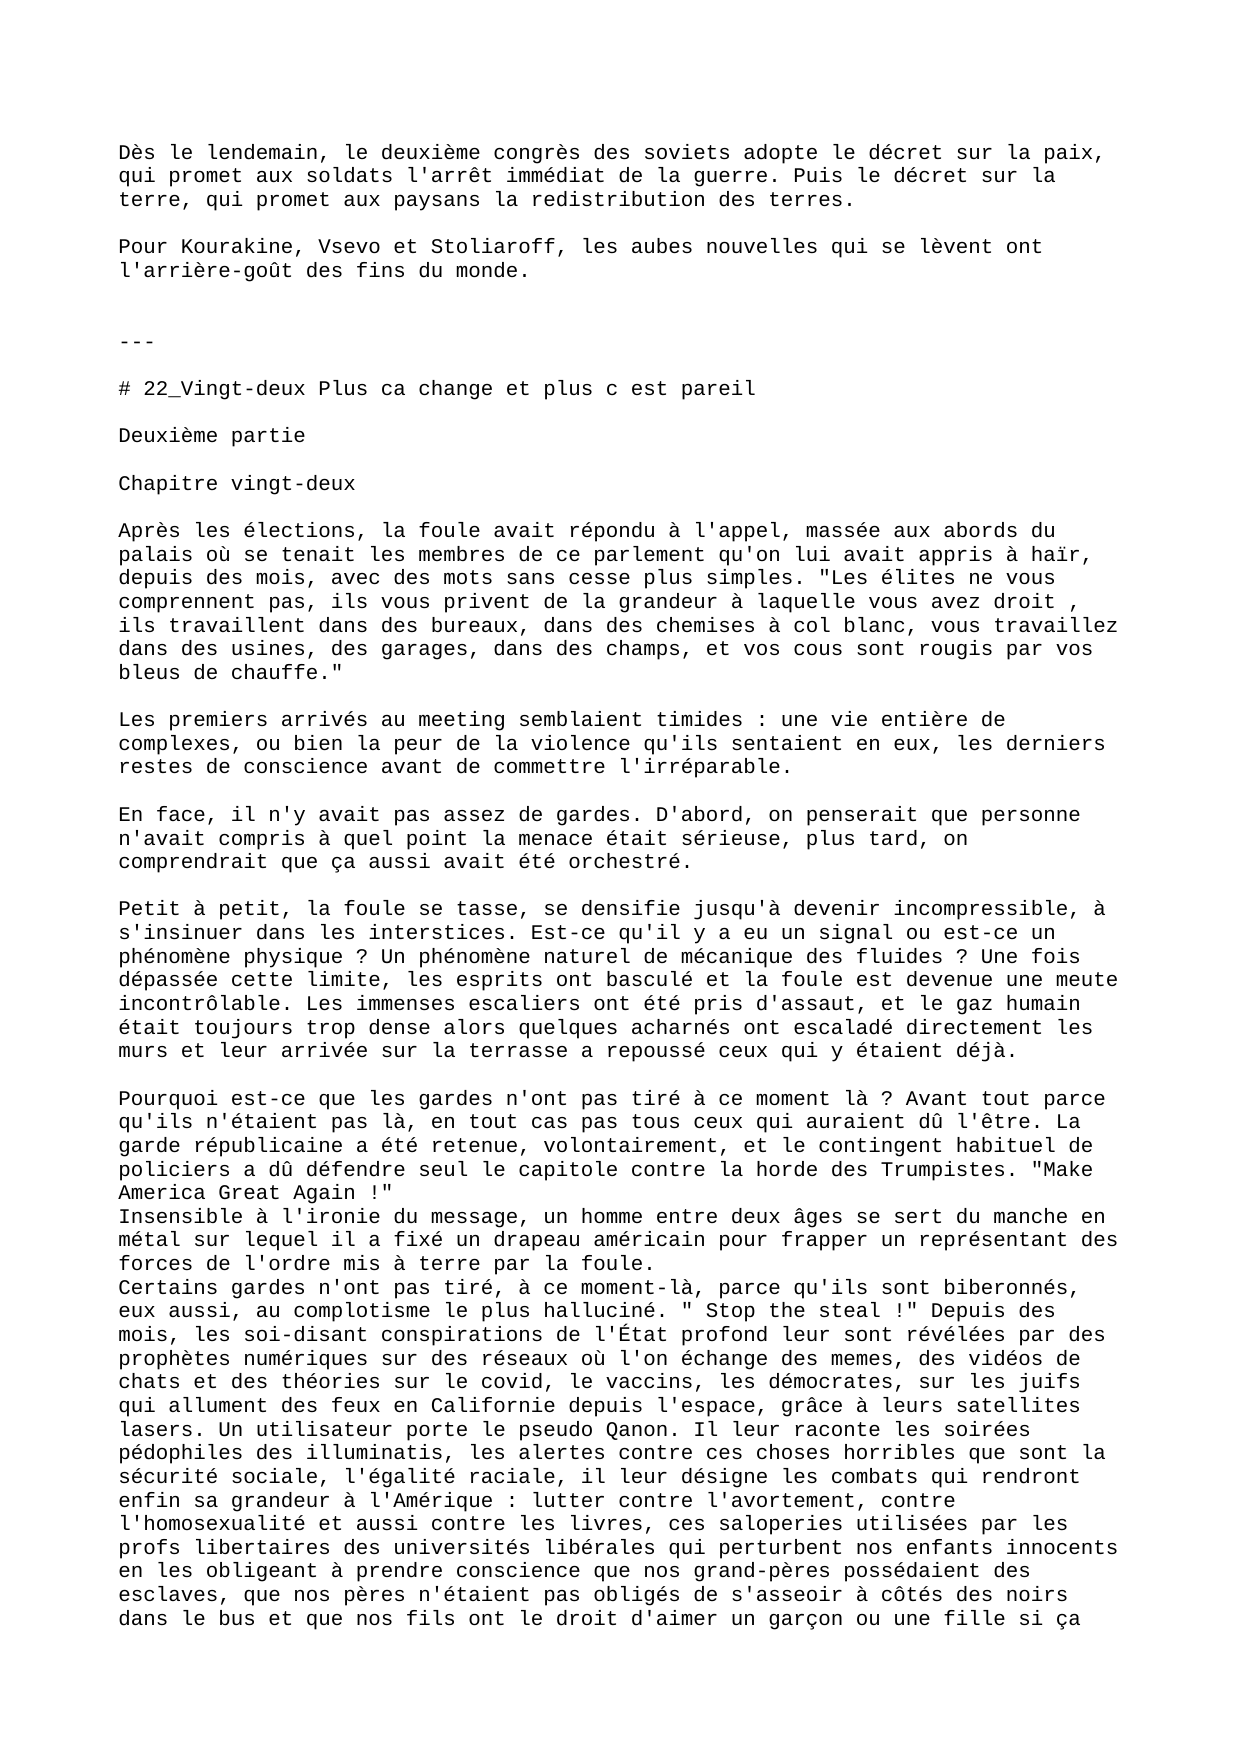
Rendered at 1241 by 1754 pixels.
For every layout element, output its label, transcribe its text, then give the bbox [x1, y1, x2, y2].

text Chapitre vingt-deux [118, 473, 1122, 496]
text Deuxième partie [118, 426, 1122, 449]
text Certains gardes n'ont pas tiré, à ce moment-là, parce qu'ils sont biberonnés, eux aussi, au complotisme le plus halluciné. " Stop the steal !" Depuis des mois, les soi-disant conspirations de l'État profond leur sont révélées par des prophètes numériques sur des réseaux où l'on échange des memes, des vidéos de chats et des théories sur le covid, le vaccins, les démocrates, sur les juifs qui allument des feux en Californie depuis l'espace, grâce à leurs satellites lasers. Un utilisateur porte le pseudo Qanon. Il leur raconte les soirées pédophiles des illuminatis, les alertes contre ces choses horribles que sont la sécurité sociale, l'égalité raciale, il leur désigne les combats qui rendront enfin sa grandeur à l'Amérique : lutter contre l'avortement, contre l'homosexualité et aussi contre les livres, ces saloperies utilisées par les profs libertaires des universités libérales qui perturbent nos enfants innocents en les obligeant à prendre conscience que nos grand-pères possédaient des esclaves, que nos pères n'étaient pas obligés de s'asseoir à côtés des noirs dans le bus et que nos fils ont le droit d'aimer un garçon ou une fille si ça [118, 1277, 1122, 1631]
text Insensible à l'ironie du message, un homme entre deux âges se sert du manche en métal sur lequel il a fixé un drapeau américain pour frapper un représentant des forces de l'ordre mis à terre par la foule. [118, 1206, 1122, 1277]
text Pour Kourakine, Vsevo et Stoliaroff, les aubes nouvelles qui se lèvent ont l'arrière-goût des fins du monde. [118, 236, 1122, 284]
text En face, il n'y avait pas assez de gardes. D'abord, on penserait que personne n'avait compris à quel point la menace était sérieuse, plus tard, on comprendrait que ça aussi avait été orchestré. [118, 804, 1122, 875]
text Petit à petit, la foule se tasse, se densifie jusqu'à devenir incompressible, à s'insinuer dans les interstices. Est-ce qu'il y a eu un signal ou est-ce un phénomène physique ? Un phénomène naturel de mécanique des fluides ? Une fois dépassée cette limite, les esprits ont basculé et la foule est devenue une meute incontrôlable. Les immenses escaliers ont été pris d'assaut, et le gaz humain était toujours trop dense alors quelques acharnés ont escaladé directement les murs et leur arrivée sur la terrasse a repoussé ceux qui y étaient déjà. [118, 898, 1122, 1064]
text Dès le lendemain, le deuxième congrès des soviets adopte le décret sur la paix, qui promet aux soldats l'arrêt immédiat de la guerre. Puis le décret sur la terre, qui promet aux paysans la redistribution des terres. [118, 142, 1122, 213]
text # 22_Vingt-deux Plus ca change et plus c est pareil [118, 378, 1122, 402]
text Après les élections, la foule avait répondu à l'appel, massée aux abords du palais où se tenait les membres de ce parlement qu'on lui avait appris à haïr, depuis des mois, avec des mots sans cesse plus simples. "Les élites ne vous comprennent pas, ils vous privent de la grandeur à laquelle vous avez droit , ils travaillent dans des bureaux, dans des chemises à col blanc, vous travaillez dans des usines, des garages, dans des champs, et vos cous sont rougis par vos bleus de chauffe." [118, 520, 1122, 686]
text Pourquoi est-ce que les gardes n'ont pas tiré à ce moment là ? Avant tout parce qu'ils n'étaient pas là, en tout cas pas tous ceux qui auraient dû l'être. La garde républicaine a été retenue, volontairement, et le contingent habituel de policiers a dû défendre seul le capitole contre la horde des Trumpistes. "Make America Great Again !" [118, 1088, 1122, 1206]
text Les premiers arrivés au meeting semblaient timides : une vie entière de complexes, ou bien la peur de la violence qu'ils sentaient en eux, les derniers restes de conscience avant de commettre l'irréparable. [118, 709, 1122, 780]
text --- [118, 331, 1122, 354]
